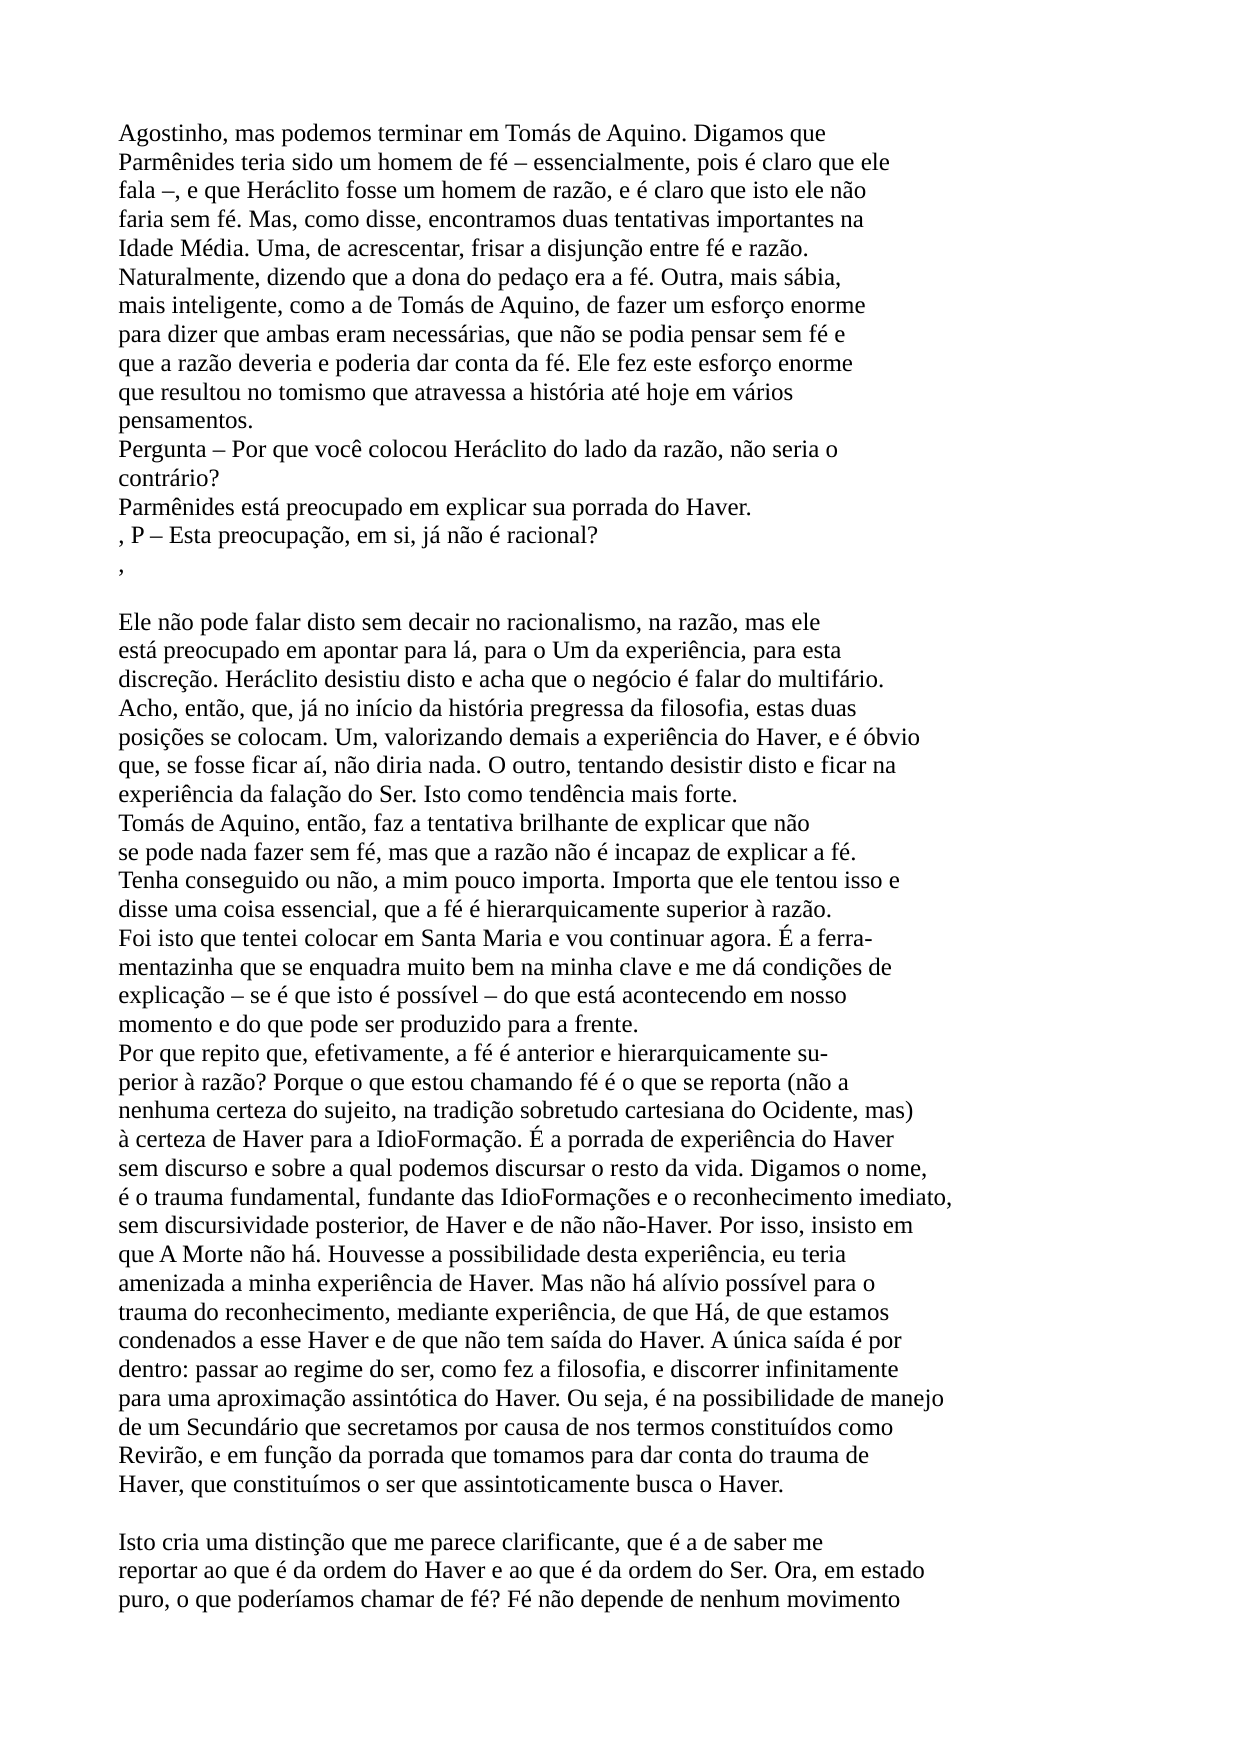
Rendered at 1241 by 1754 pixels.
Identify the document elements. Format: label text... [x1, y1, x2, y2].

text fala –, e que Heráclito fosse um homem de razão, e é claro que isto ele não [118, 176, 1122, 204]
text puro, o que poderíamos chamar de fé? Fé não depende de nenhum movimento [118, 1584, 1122, 1613]
text Tomás de Aquino, então, faz a tentativa brilhante de explicar que não [118, 808, 1122, 837]
text mais inteligente, como a de Tomás de Aquino, de fazer um esforço enorme [118, 291, 1122, 319]
text explicação – se é que isto é possível – do que está acontecendo em nosso [118, 981, 1122, 1009]
text condenados a esse Haver e de que não tem saída do Haver. A única saída é por [118, 1326, 1122, 1354]
text está preocupado em apontar para lá, para o Um da experiência, para esta [118, 636, 1122, 664]
text Ele não pode falar disto sem decair no racionalismo, na razão, mas ele [118, 607, 1122, 636]
text momento e do que pode ser produzido para a frente. [118, 1009, 1122, 1038]
text mentazinha que se enquadra muito bem na minha clave e me dá condições de [118, 952, 1122, 981]
text Parmênides teria sido um homem de fé – essencialmente, pois é claro que ele [118, 147, 1122, 176]
text nenhuma certeza do sujeito, na tradição sobretudo cartesiana do Ocidente, mas) [118, 1096, 1122, 1124]
text para uma aproximação assintótica do Haver. Ou seja, é na possibilidade de manejo [118, 1383, 1122, 1412]
text Acho, então, que, já no início da história pregressa da filosofia, estas duas [118, 693, 1122, 722]
text que resultou no tomismo que atravessa a história até hoje em vários [118, 377, 1122, 406]
text à certeza de Haver para a IdioFormação. É a porrada de experiência do Haver [118, 1124, 1122, 1153]
text Haver, que constituímos o ser que assintoticamente busca o Haver. [118, 1469, 1122, 1498]
text dentro: passar ao regime do ser, como fez a filosofia, e discorrer infinitamente [118, 1354, 1122, 1383]
text Tenha conseguido ou não, a mim pouco importa. Importa que ele tentou isso e [118, 866, 1122, 894]
text sem discurso e sobre a qual podemos discursar o resto da vida. Digamos o nome, [118, 1153, 1122, 1182]
text Pergunta – Por que você colocou Heráclito do lado da razão, não seria o [118, 434, 1122, 463]
text amenizada a minha experiência de Haver. Mas não há alívio possível para o [118, 1268, 1122, 1297]
text Por que repito que, efetivamente, a fé é anterior e hierarquicamente su- [118, 1038, 1122, 1067]
text reportar ao que é da ordem do Haver e ao que é da ordem do Ser. Ora, em estado [118, 1556, 1122, 1584]
text faria sem fé. Mas, como disse, encontramos duas tentativas importantes na [118, 204, 1122, 233]
text perior à razão? Porque o que estou chamando fé é o que se reporta (não a [118, 1067, 1122, 1096]
text sem discursividade posterior, de Haver e de não não-Haver. Por isso, insisto em [118, 1211, 1122, 1239]
text de um Secundário que secretamos por causa de nos termos constituídos como [118, 1412, 1122, 1441]
text disse uma coisa essencial, que a fé é hierarquicamente superior à razão. [118, 894, 1122, 923]
text Agostinho, mas podemos terminar em Tomás de Aquino. Digamos que [118, 118, 1122, 147]
text Parmênides está preocupado em explicar sua porrada do Haver. [118, 492, 1122, 521]
text Isto cria uma distinção que me parece clarificante, que é a de saber me [118, 1527, 1122, 1556]
text que, se fosse ficar aí, não diria nada. O outro, tentando desistir disto e ficar na [118, 751, 1122, 779]
text , [118, 549, 1122, 578]
text para dizer que ambas eram necessárias, que não se podia pensar sem fé e [118, 319, 1122, 348]
text Naturalmente, dizendo que a dona do pedaço era a fé. Outra, mais sábia, [118, 262, 1122, 291]
text é o trauma fundamental, fundante das IdioFormações e o reconhecimento imediato, [118, 1182, 1122, 1211]
text posições se colocam. Um, valorizando demais a experiência do Haver, e é óbvio [118, 722, 1122, 751]
text contrário? [118, 463, 1122, 492]
text , P – Esta preocupação, em si, já não é racional? [118, 521, 1122, 549]
text se pode nada fazer sem fé, mas que a razão não é incapaz de explicar a fé. [118, 837, 1122, 866]
text experiência da falação do Ser. Isto como tendência mais forte. [118, 779, 1122, 808]
text discreção. Heráclito desistiu disto e acha que o negócio é falar do multifário. [118, 664, 1122, 693]
text pensamentos. [118, 406, 1122, 434]
text Foi isto que tentei colocar em Santa Maria e vou continuar agora. É a ferra- [118, 923, 1122, 952]
text trauma do reconhecimento, mediante experiência, de que Há, de que estamos [118, 1297, 1122, 1326]
text Idade Média. Uma, de acrescentar, frisar a disjunção entre fé e razão. [118, 233, 1122, 262]
text que a razão deveria e poderia dar conta da fé. Ele fez este esforço enorme [118, 348, 1122, 377]
text que A Morte não há. Houvesse a possibilidade desta experiência, eu teria [118, 1239, 1122, 1268]
text Revirão, e em função da porrada que tomamos para dar conta do trauma de [118, 1441, 1122, 1469]
